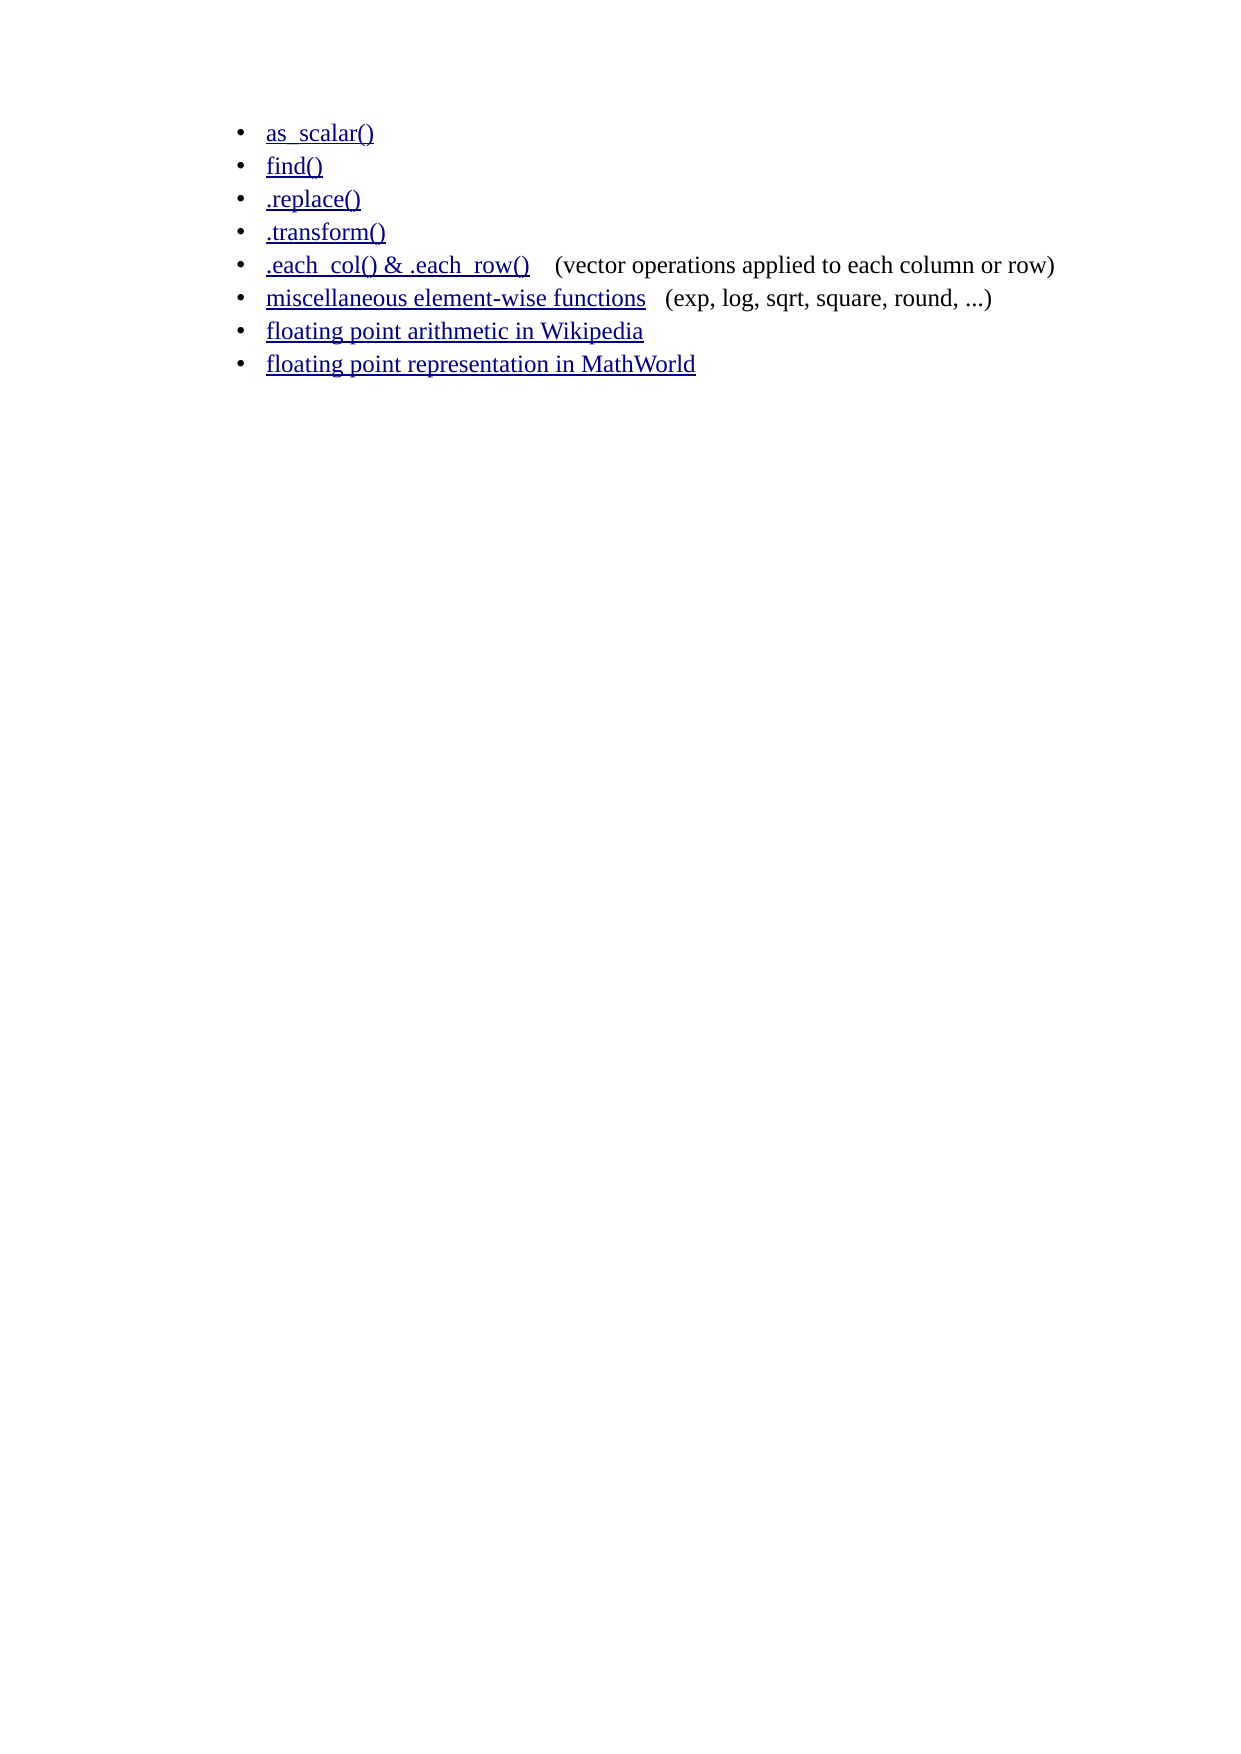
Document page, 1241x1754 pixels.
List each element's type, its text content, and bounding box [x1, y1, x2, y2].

list .transform() [236, 217, 1122, 246]
list .replace() [236, 184, 1122, 213]
list floating point arithmetic in Wikipedia [236, 316, 1122, 345]
list as_scalar() [236, 118, 1122, 147]
list find() [236, 151, 1122, 180]
list miscellaneous element-wise functions (exp, log, sqrt, square, round, ...) [236, 283, 1122, 312]
list .each_col() & .each_row() (vector operations applied to each column or row) [236, 250, 1122, 279]
list floating point representation in MathWorld [236, 349, 1122, 378]
